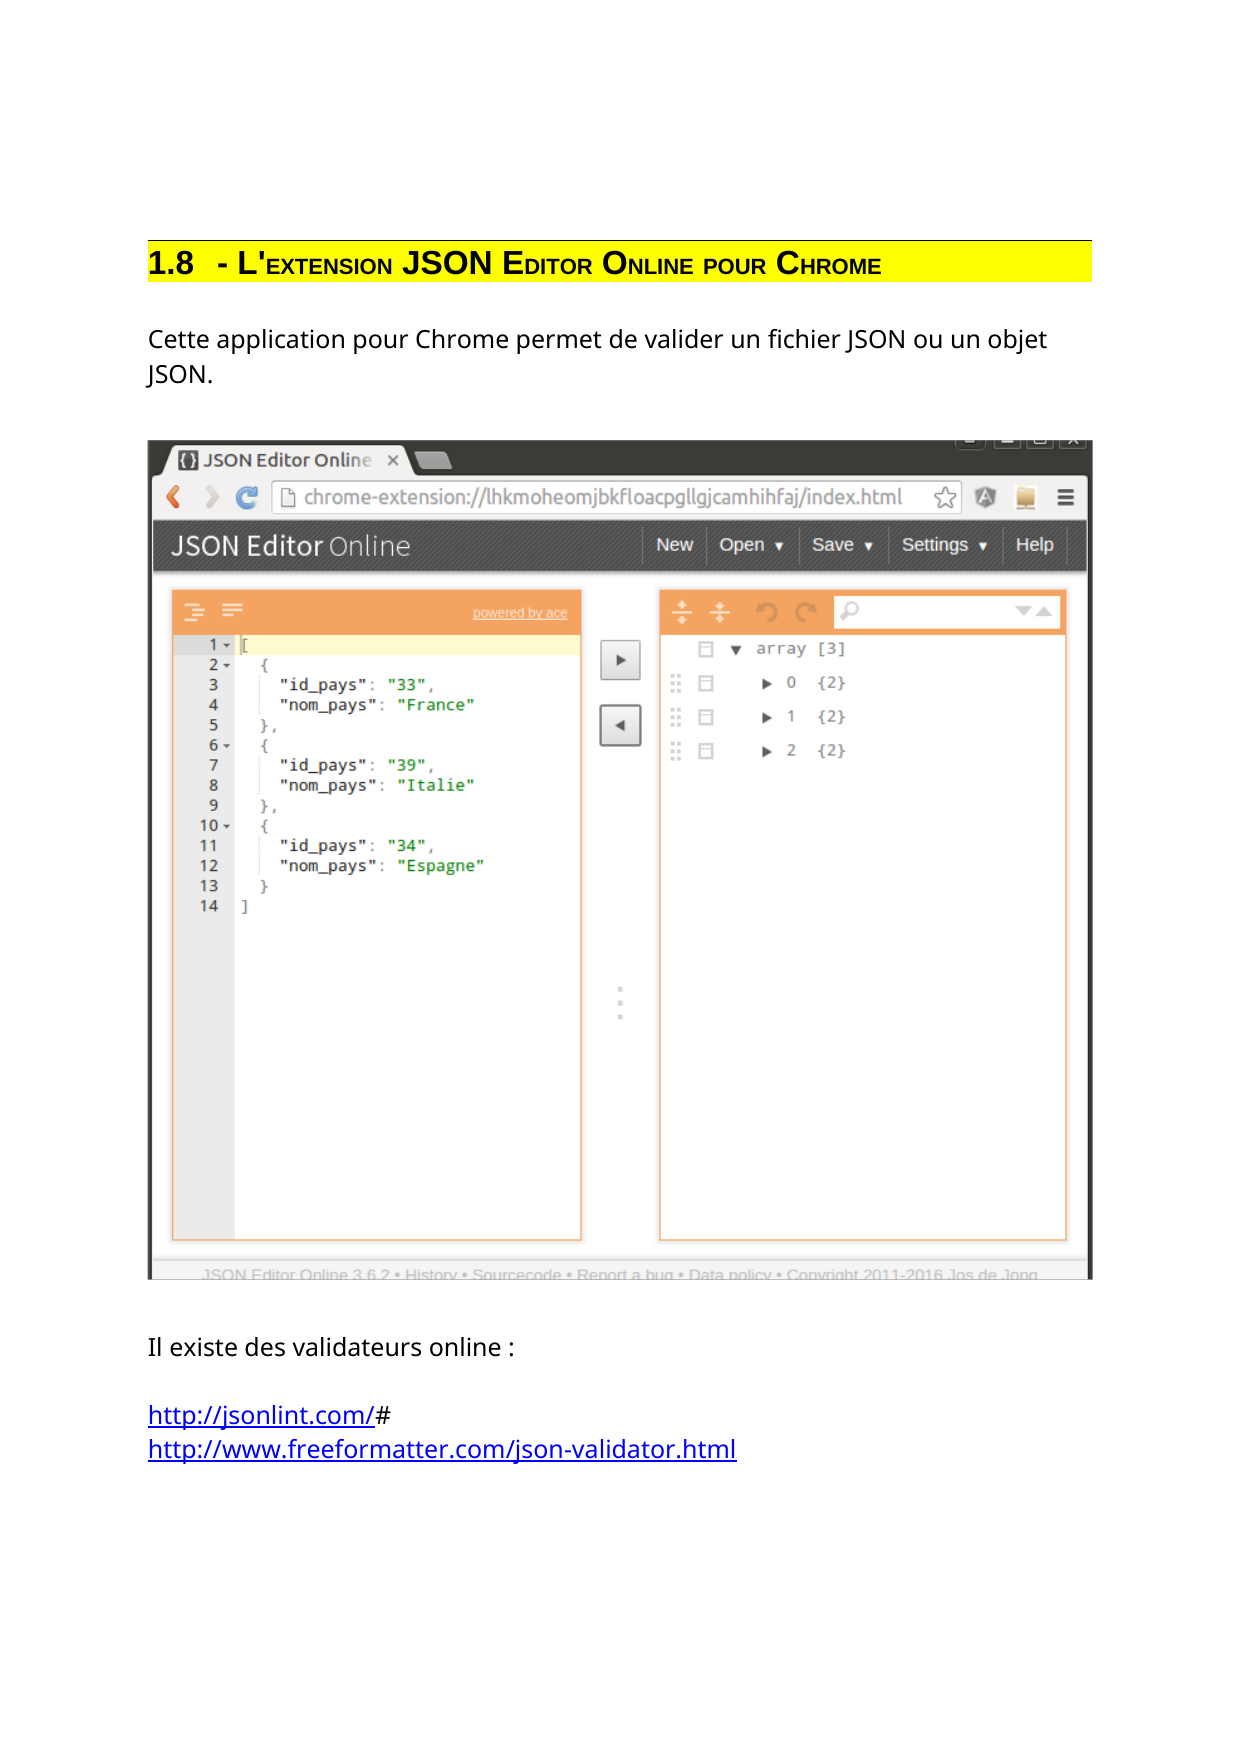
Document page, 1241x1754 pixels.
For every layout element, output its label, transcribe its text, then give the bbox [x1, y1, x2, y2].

picture [147, 424, 1093, 1296]
text http://jsonlint.com/# [148, 1397, 1092, 1431]
text Il existe des validateurs online : [148, 1329, 1092, 1363]
subtitle - L'extension JSON Editor Online pour Chrome [148, 241, 1092, 282]
text http://www.freeformatter.com/json-validator.html [148, 1431, 1092, 1465]
text Cette application pour Chrome permet de valider un fichier JSON ou un objet JSON. [148, 322, 1092, 390]
